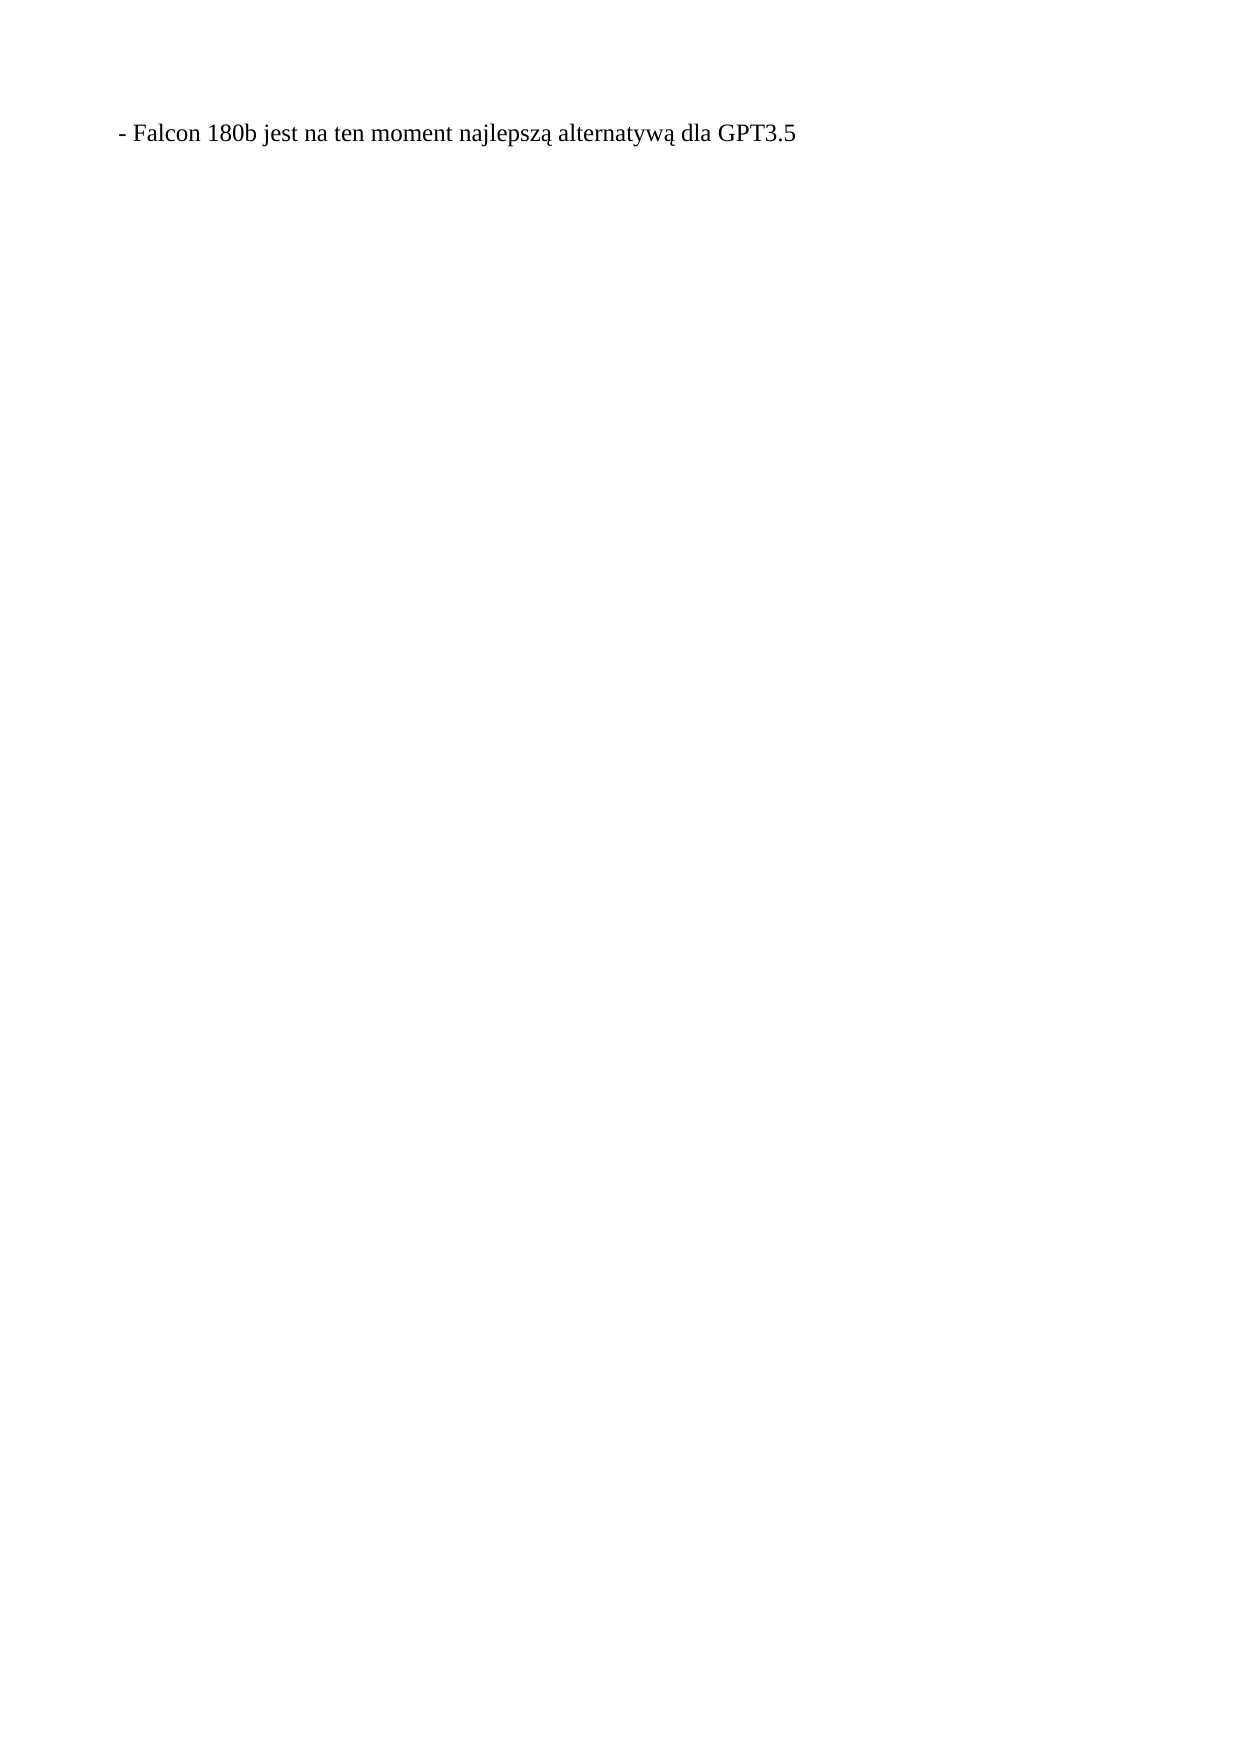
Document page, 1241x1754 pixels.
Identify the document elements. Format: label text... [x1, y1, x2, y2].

text - Falcon 180b jest na ten moment najlepszą alternatywą dla GPT3.5 [118, 118, 1122, 147]
